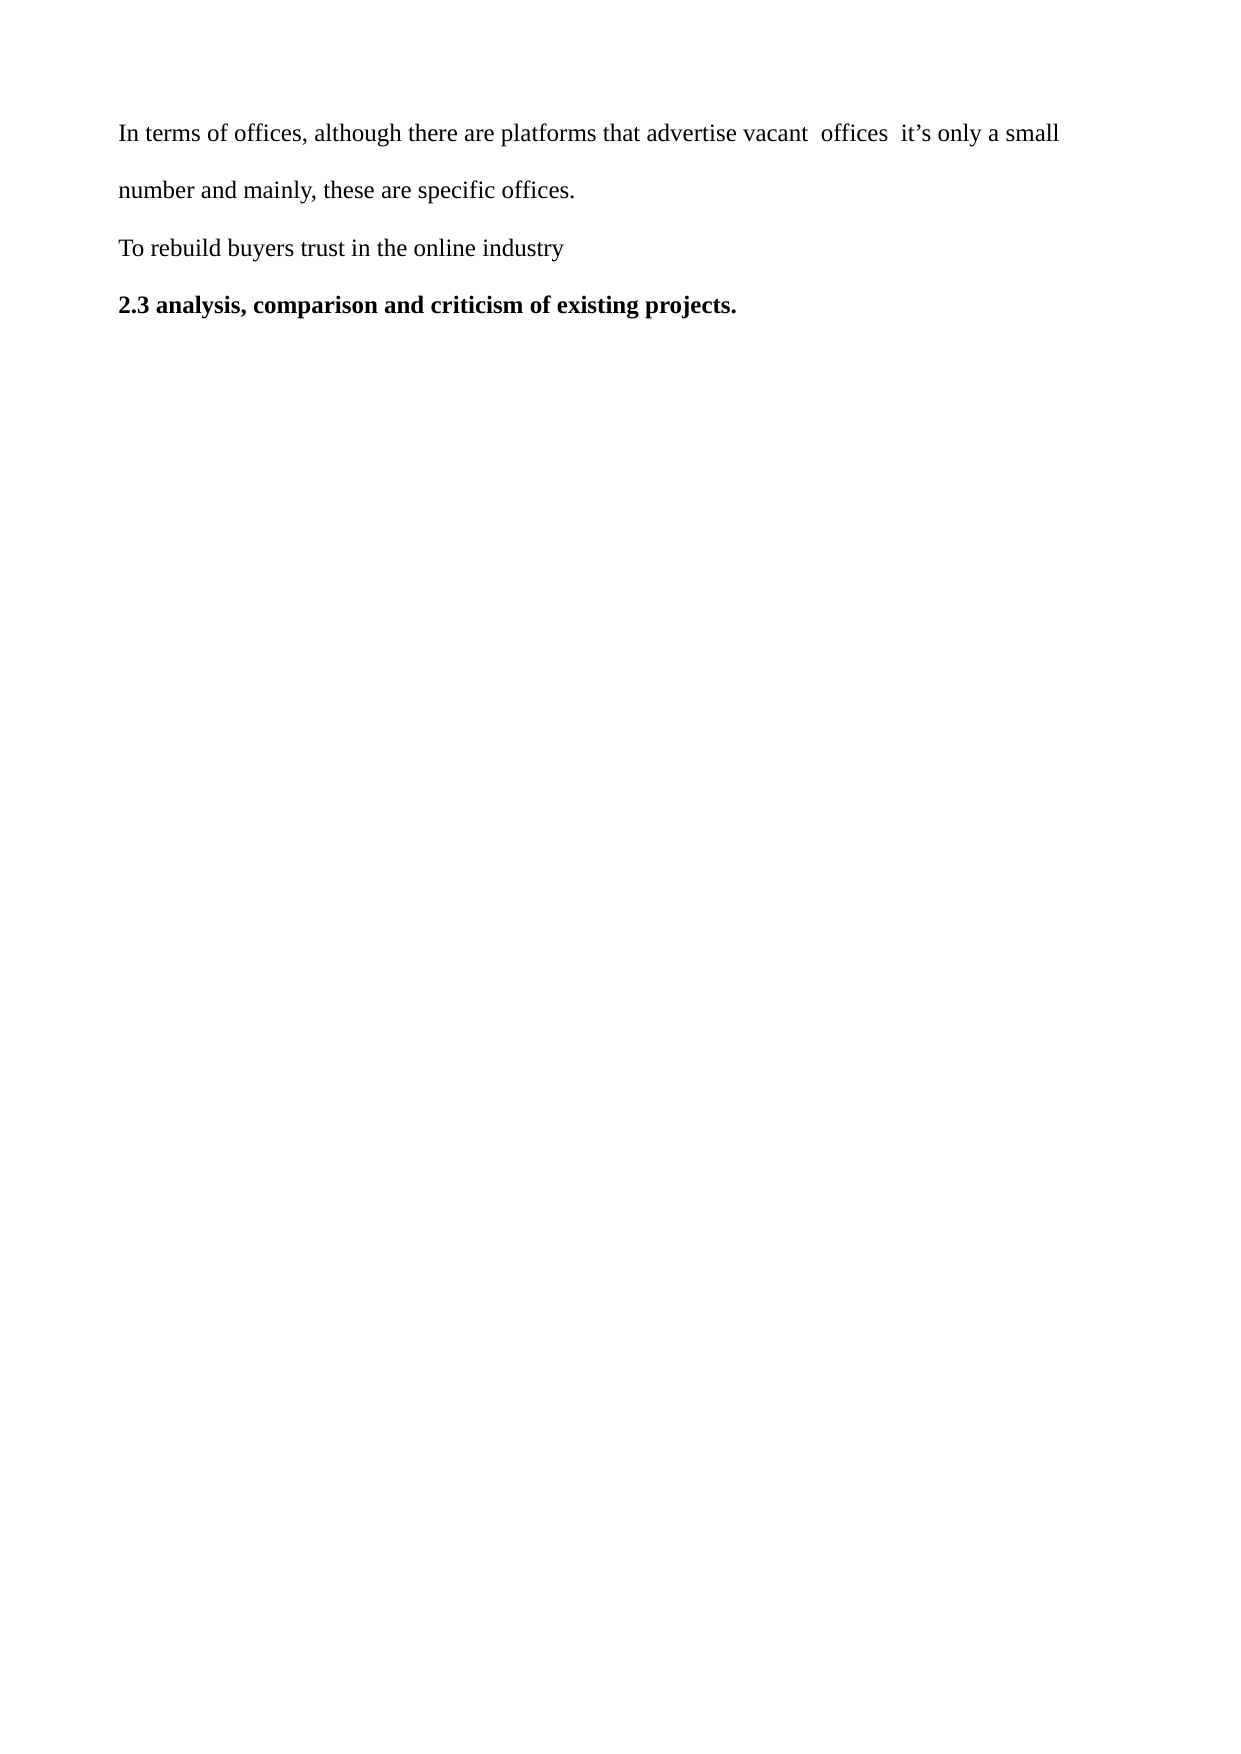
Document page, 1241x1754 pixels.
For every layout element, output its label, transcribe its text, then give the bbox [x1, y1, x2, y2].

list To rebuild buyers trust in the online industry [118, 233, 1122, 262]
list 2.3 analysis, comparison and criticism of existing projects. [118, 291, 1122, 319]
list In terms of offices, although there are platforms that advertise vacant offices it’s only a small number and mainly, these are specific offices. [118, 118, 1122, 204]
